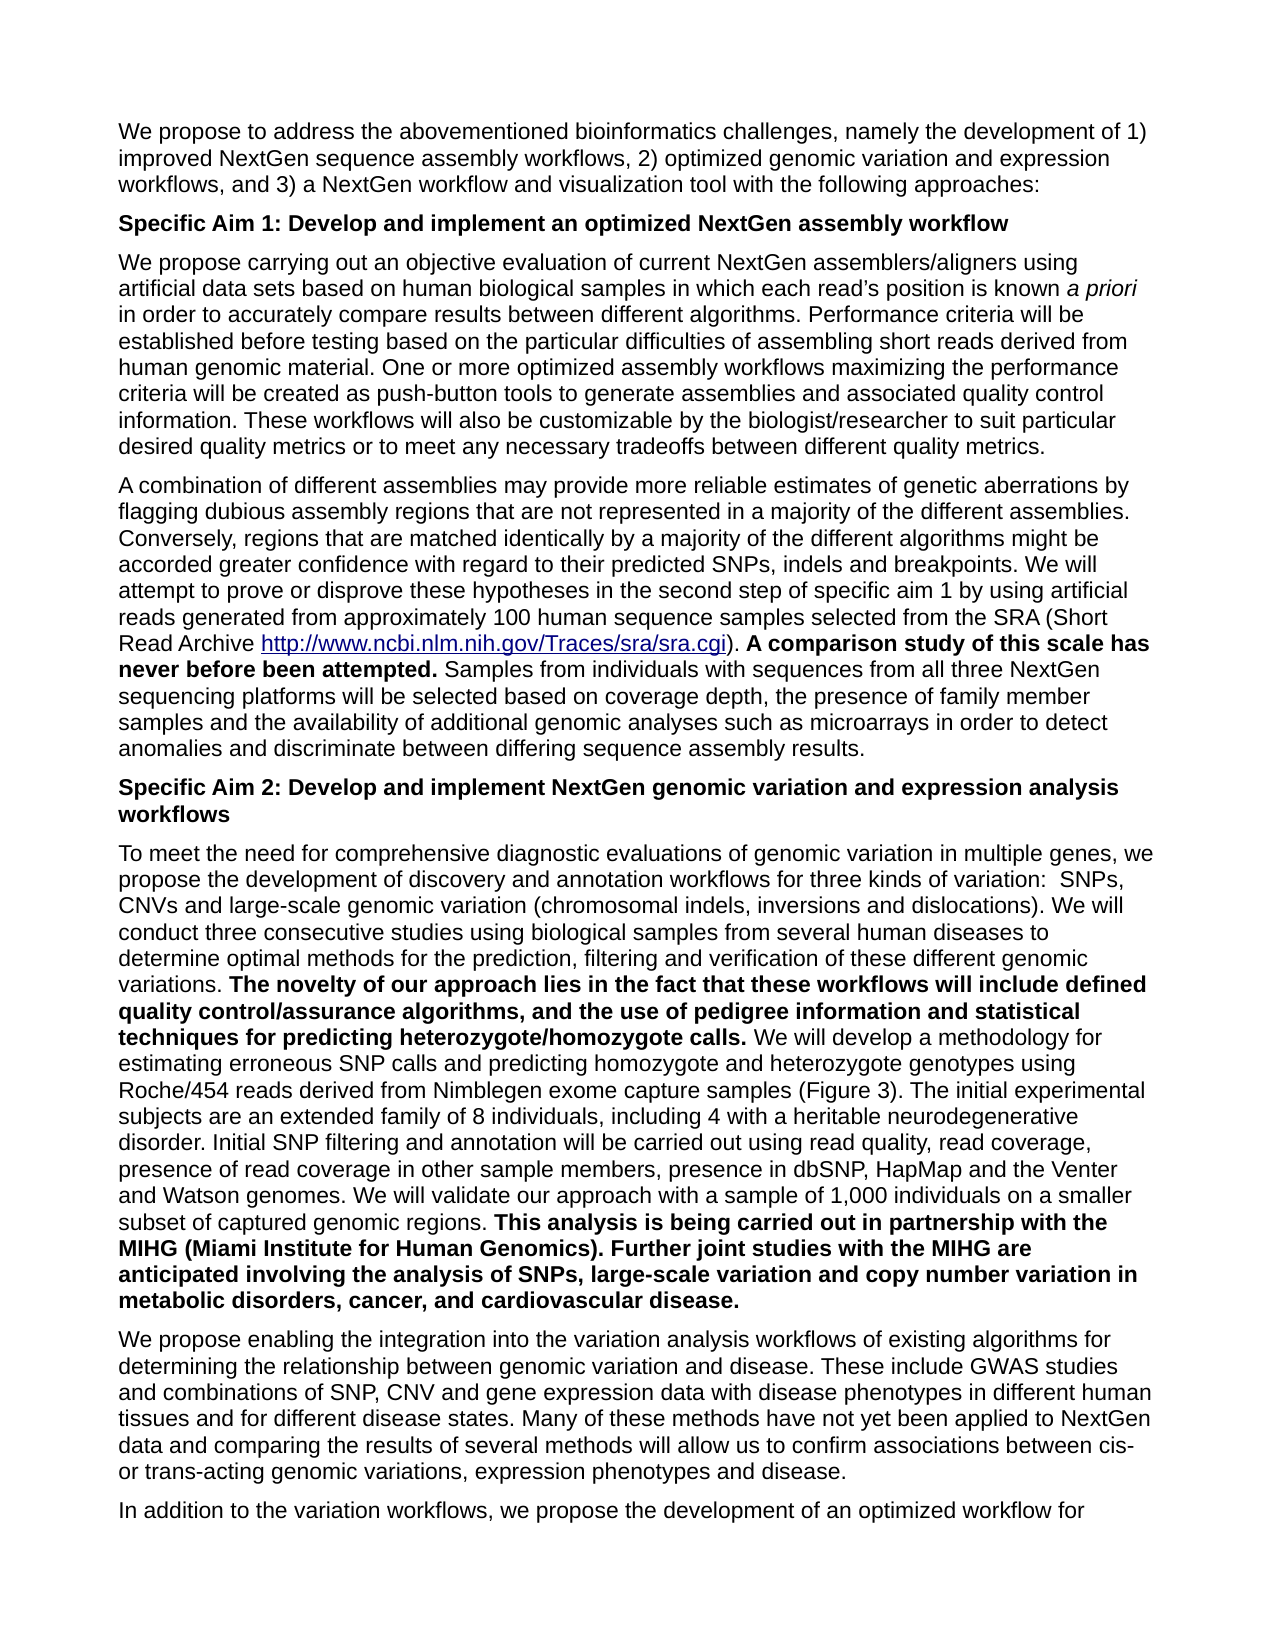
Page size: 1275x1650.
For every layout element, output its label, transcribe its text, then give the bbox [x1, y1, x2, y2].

text We propose to address the abovementioned bioinformatics challenges, namely the development of 1) improved NextGen sequence assembly workflows, 2) optimized genomic variation and expression workflows, and 3) a NextGen workflow and visualization tool with the following approaches: [118, 118, 1157, 197]
text We propose carrying out an objective evaluation of current NextGen assemblers/aligners using artificial data sets based on human biological samples in which each read’s position is known a priori in order to accurately compare results between different algorithms. Performance criteria will be established before testing based on the particular difficulties of assembling short reads derived from human genomic material. One or more optimized assembly workflows maximizing the performance criteria will be created as push-button tools to generate assemblies and associated quality control information. These workflows will also be customizable by the biologist/researcher to suit particular desired quality metrics or to meet any necessary tradeoffs between different quality metrics. [118, 248, 1157, 459]
text Specific Aim 1: Develop and implement an optimized NextGen assembly workflow [118, 210, 1157, 236]
text Specific Aim 2: Develop and implement NextGen genomic variation and expression analysis workflows [118, 774, 1157, 827]
text A combination of different assemblies may provide more reliable estimates of genetic aberrations by flagging dubious assembly regions that are not represented in a majority of the different assemblies. Conversely, regions that are matched identically by a majority of the different algorithms might be accorded greater confidence with regard to their predicted SNPs, indels and breakpoints. We will attempt to prove or disprove these hypotheses in the second step of specific aim 1 by using artificial reads generated from approximately 100 human sequence samples selected from the SRA (Short Read Archive http://www.ncbi.nlm.nih.gov/Traces/sra/sra.cgi). A comparison study of this scale has never before been attempted. Samples from individuals with sequences from all three NextGen sequencing platforms will be selected based on coverage depth, the presence of family member samples and the availability of additional genomic analyses such as microarrays in order to detect anomalies and discriminate between differing sequence assembly results. [118, 472, 1157, 762]
text We propose enabling the integration into the variation analysis workflows of existing algorithms for determining the relationship between genomic variation and disease. These include GWAS studies and combinations of SNP, CNV and gene expression data with disease phenotypes in different human tissues and for different disease states. Many of these methods have not yet been applied to NextGen data and comparing the results of several methods will allow us to confirm associations between cis- or trans-acting genomic variations, expression phenotypes and disease. [118, 1326, 1157, 1484]
text In addition to the variation workflows, we propose the development of an optimized workflow for [118, 1497, 1157, 1523]
text To meet the need for comprehensive diagnostic evaluations of genomic variation in multiple genes, we propose the development of discovery and annotation workflows for three kinds of variation: SNPs, CNVs and large-scale genomic variation (chromosomal indels, inversions and dislocations). We will conduct three consecutive studies using biological samples from several human diseases to determine optimal methods for the prediction, filtering and verification of these different genomic variations. The novelty of our approach lies in the fact that these workflows will include defined quality control/assurance algorithms, and the use of pedigree information and statistical techniques for predicting heterozygote/homozygote calls. We will develop a methodology for estimating erroneous SNP calls and predicting homozygote and heterozygote genotypes using Roche/454 reads derived from Nimblegen exome capture samples (Figure 3). The initial experimental subjects are an extended family of 8 individuals, including 4 with a heritable neurodegenerative disorder. Initial SNP filtering and annotation will be carried out using read quality, read coverage, presence of read coverage in other sample members, presence in dbSNP, HapMap and the Venter and Watson genomes. We will validate our approach with a sample of 1,000 individuals on a smaller subset of captured genomic regions. This analysis is being carried out in partnership with the MIHG (Miami Institute for Human Genomics). Further joint studies with the MIHG are anticipated involving the analysis of SNPs, large-scale variation and copy number variation in metabolic disorders, cancer, and cardiovascular disease. [118, 839, 1157, 1314]
